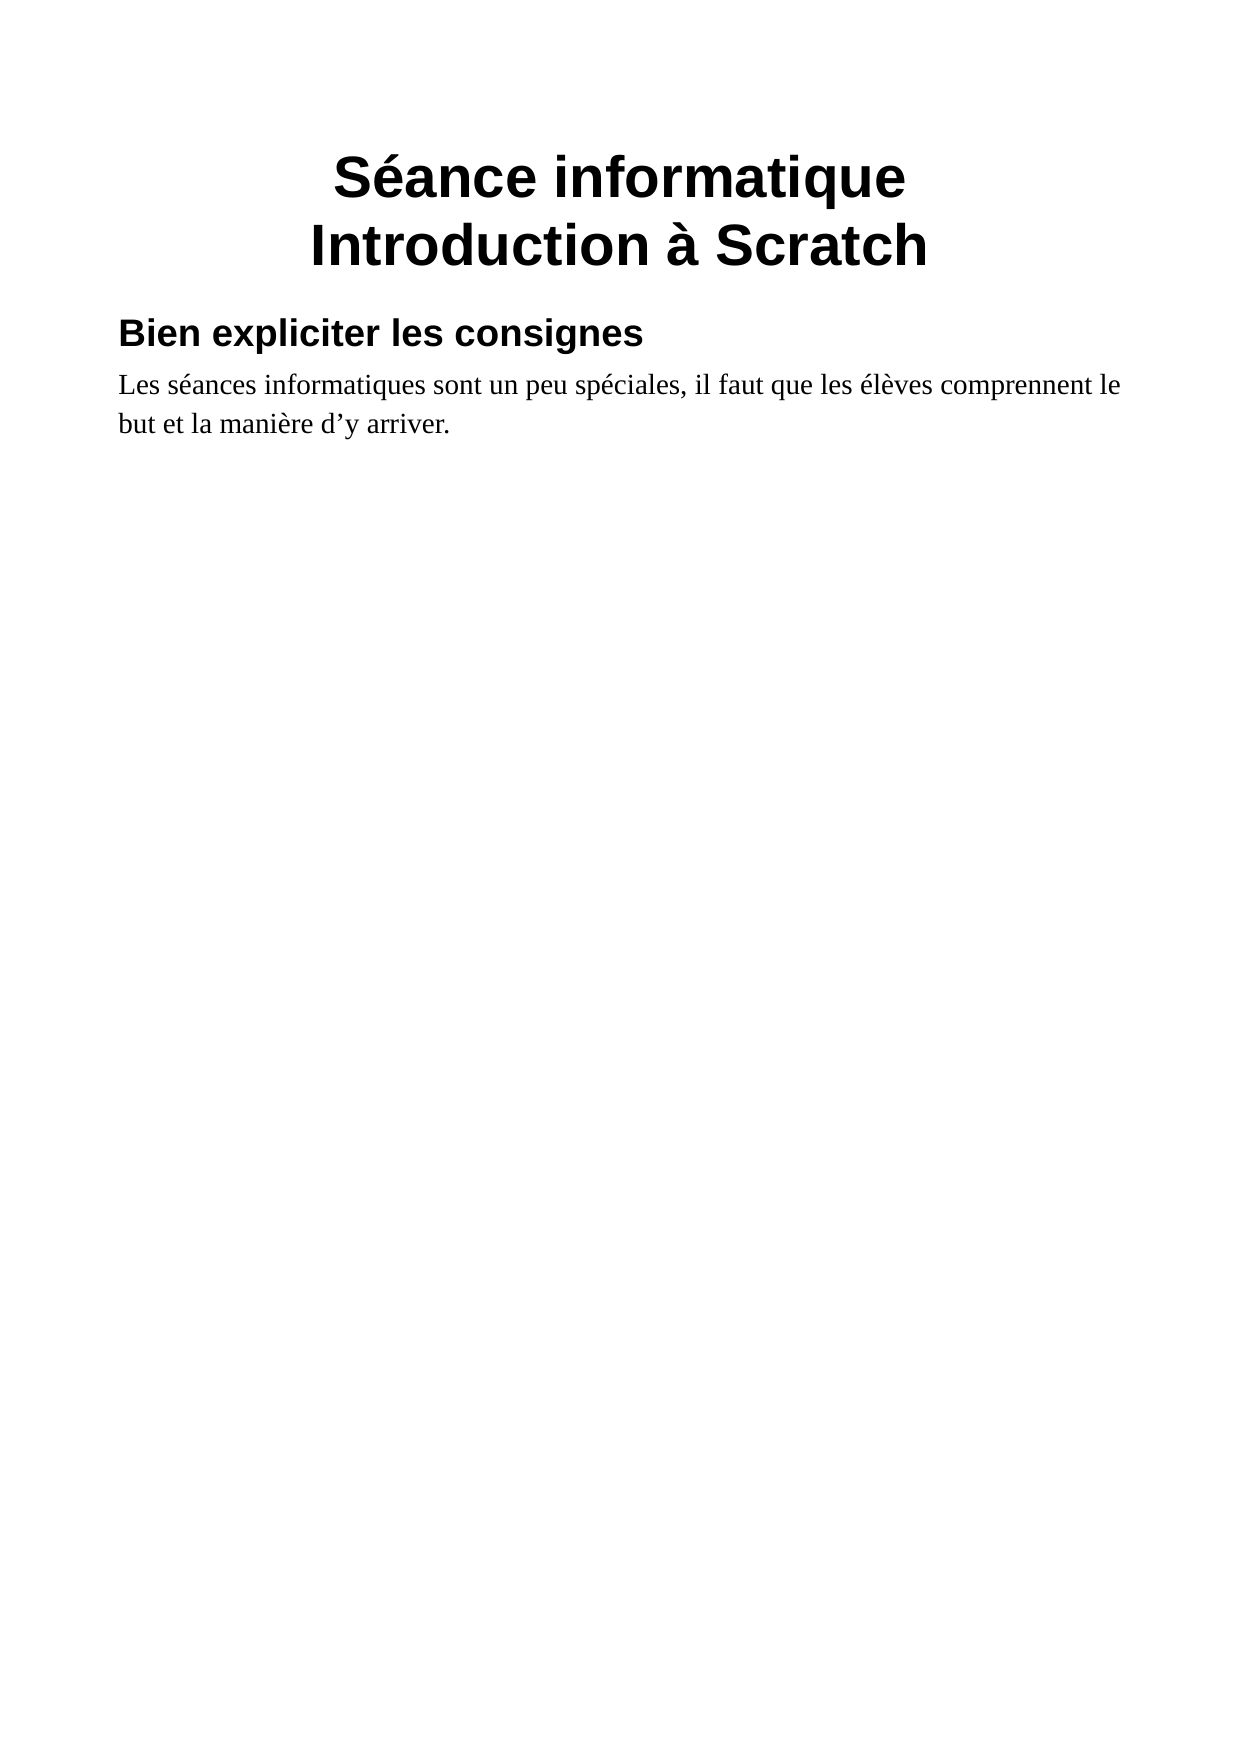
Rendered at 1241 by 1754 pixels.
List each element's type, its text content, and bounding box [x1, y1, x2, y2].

subtitle Bien expliciter les consignes [118, 311, 1122, 355]
title Séance informatique Introduction à Scratch [118, 143, 1122, 277]
text Les séances informatiques sont un peu spéciales, il faut que les élèves comprennent le but et la manière d’y arriver. [118, 367, 1122, 439]
